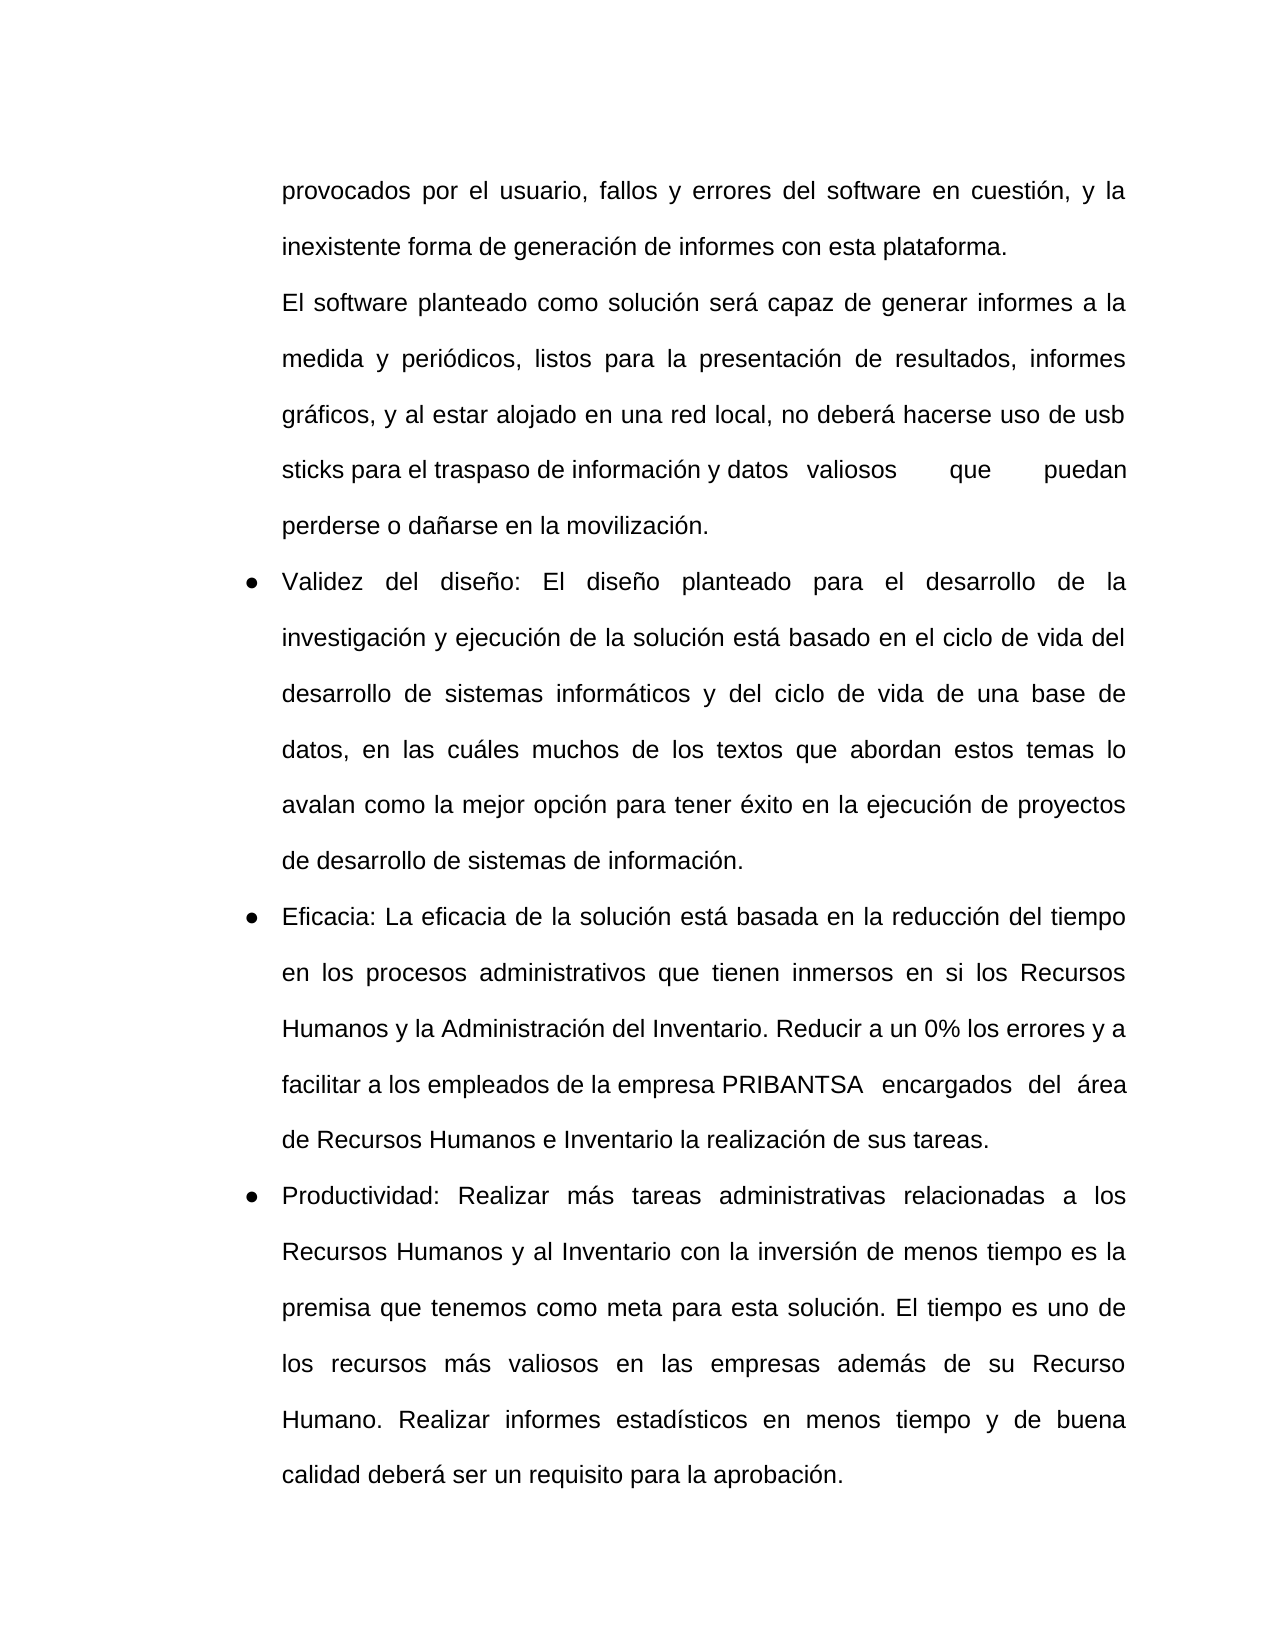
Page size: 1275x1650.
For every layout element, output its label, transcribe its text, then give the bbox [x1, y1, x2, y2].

list Productividad: Realizar más tareas administrativas relacionadas a los Recursos Humanos y al Inventario con la inversión de menos tiempo es la premisa que tenemos como meta para esta solución. El tiempo es uno de los recursos más valiosos en las empresas además de su Recurso Humano. Realizar informes estadísticos en menos tiempo y de buena calidad deberá ser un requisito para la aprobación. [244, 1182, 1127, 1489]
list Eficacia: La eficacia de la solución está basada en la reducción del tiempo en los procesos administrativos que tienen inmersos en si los Recursos Humanos y la Administración del Inventario. Reducir a un 0% los errores y a facilitar a los empleados de la empresa PRIBANTSA encargados del área de Recursos Humanos e Inventario la realización de sus tareas. [244, 903, 1127, 1154]
text El software planteado como solución será capaz de generar informes a la medida y periódicos, listos para la presentación de resultados, informes gráficos, y al estar alojado en una red local, no deberá hacerse uso de usb sticks para el traspaso de información y datos valiosos que puedan perderse o dañarse en la movilización. [282, 289, 1127, 540]
list provocados por el usuario, fallos y errores del software en cuestión, y la inexistente forma de generación de informes con esta plataforma. [244, 177, 1127, 261]
list Validez del diseño: El diseño planteado para el desarrollo de la investigación y ejecución de la solución está basado en el ciclo de vida del desarrollo de sistemas informáticos y del ciclo de vida de una base de datos, en las cuáles muchos de los textos que abordan estos temas lo avalan como la mejor opción para tener éxito en la ejecución de proyectos de desarrollo de sistemas de información. [244, 568, 1127, 875]
